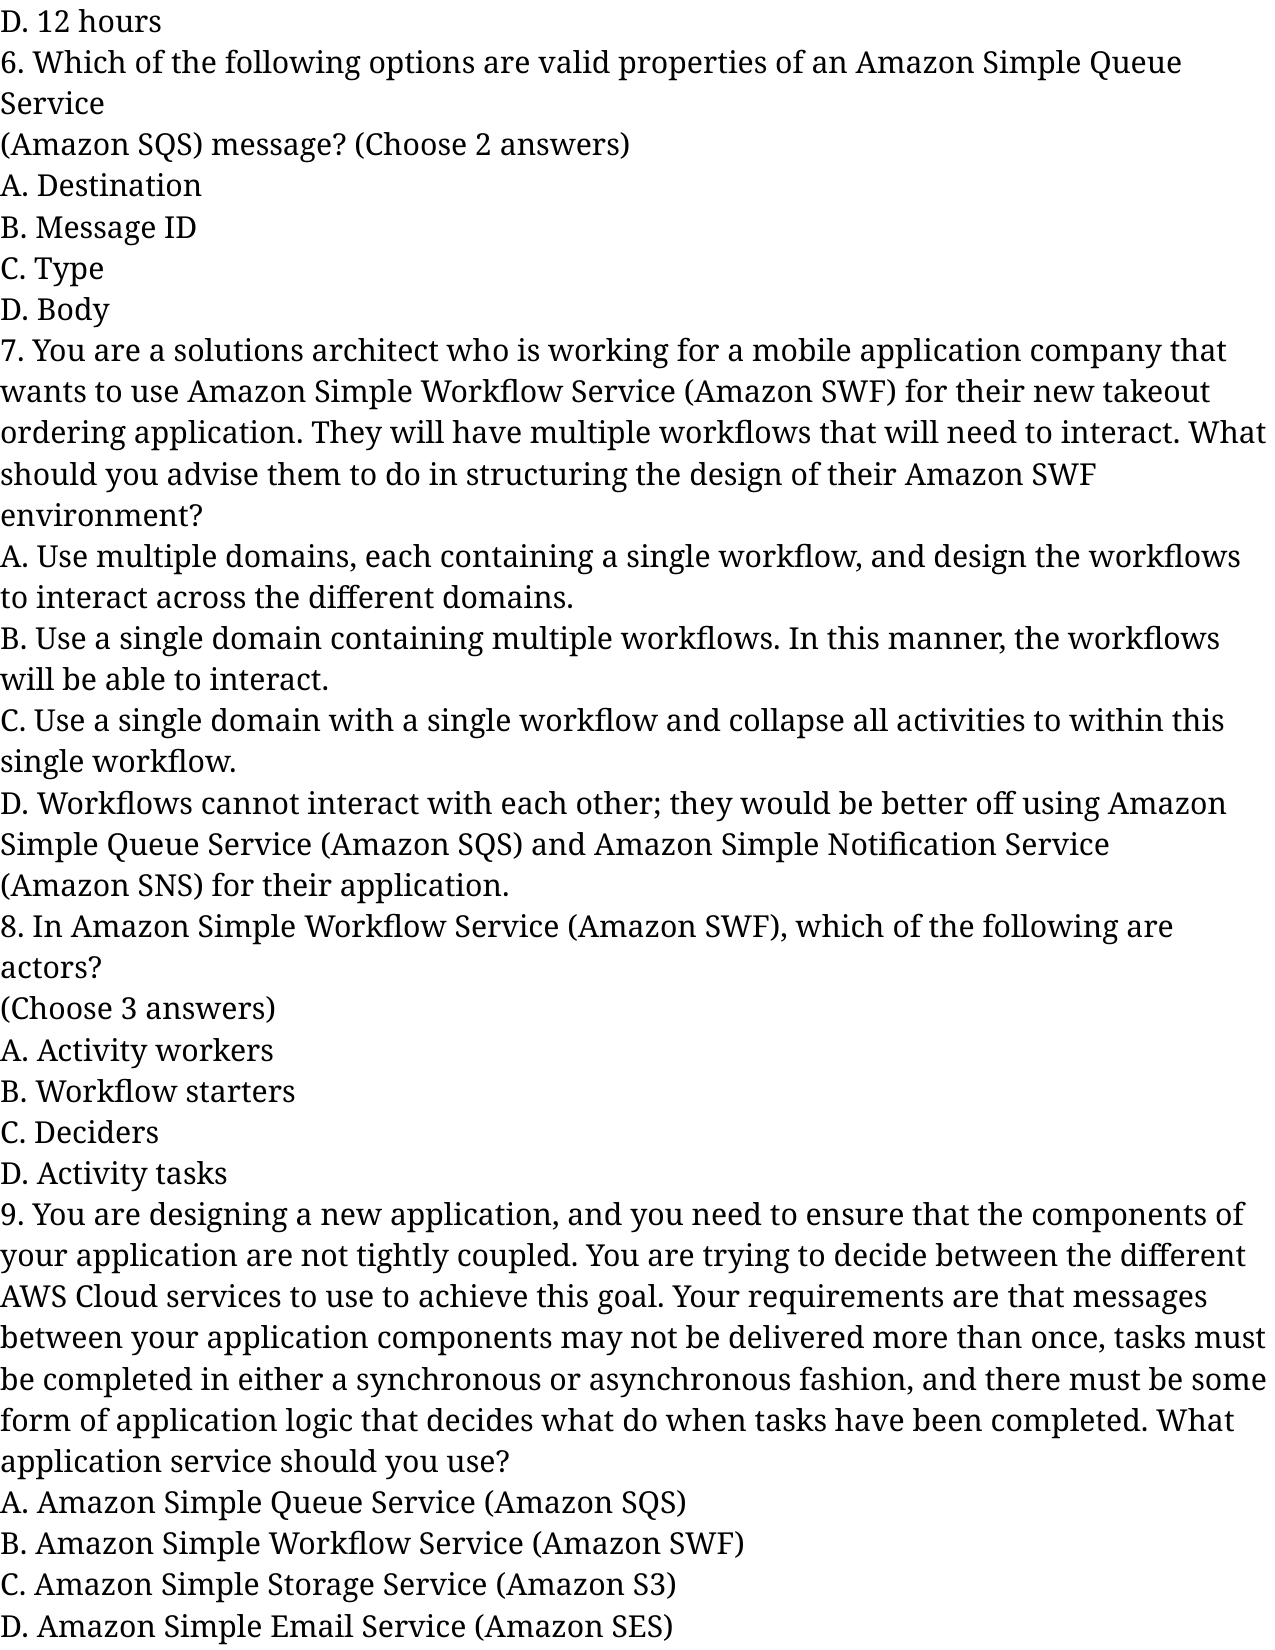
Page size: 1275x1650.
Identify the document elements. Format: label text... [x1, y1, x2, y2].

text C. Amazon Simple Storage Service (Amazon S3) [0, 1563, 1275, 1605]
text D. Workflows cannot interact with each other; they would be better off using Amazon [0, 782, 1275, 823]
text be completed in either a synchronous or asynchronous fashion, and there must be some [0, 1358, 1275, 1399]
text application service should you use? [0, 1440, 1275, 1481]
text B. Message ID [0, 206, 1275, 247]
text Simple Queue Service (Amazon SQS) and Amazon Simple Notification Service [0, 823, 1275, 864]
text single workflow. [0, 741, 1275, 782]
text 6. Which of the following options are valid properties of an Amazon Simple Queue Service [0, 41, 1275, 123]
text C. Deciders [0, 1111, 1275, 1152]
text A. Use multiple domains, each containing a single workflow, and design the workflows [0, 535, 1275, 576]
text ordering application. They will have multiple workflows that will need to interact. What [0, 411, 1275, 453]
text (Amazon SNS) for their application. [0, 864, 1275, 905]
text A. Amazon Simple Queue Service (Amazon SQS) [0, 1481, 1275, 1522]
text C. Type [0, 247, 1275, 288]
text B. Use a single domain containing multiple workflows. In this manner, the workflows [0, 617, 1275, 658]
text B. Workflow starters [0, 1070, 1275, 1111]
text between your application components may not be delivered more than once, tasks must [0, 1317, 1275, 1358]
text (Amazon SQS) message? (Choose 2 answers) [0, 123, 1275, 164]
text D. Body [0, 288, 1275, 329]
text to interact across the different domains. [0, 576, 1275, 617]
text D. Amazon Simple Email Service (Amazon SES) [0, 1605, 1275, 1646]
text C. Use a single domain with a single workflow and collapse all activities to within this [0, 699, 1275, 741]
text wants to use Amazon Simple Workflow Service (Amazon SWF) for their new takeout [0, 370, 1275, 411]
text should you advise them to do in structuring the design of their Amazon SWF [0, 453, 1275, 494]
text environment? [0, 494, 1275, 535]
text 7. You are a solutions architect who is working for a mobile application company that [0, 329, 1275, 370]
text B. Amazon Simple Workflow Service (Amazon SWF) [0, 1522, 1275, 1563]
text A. Activity workers [0, 1029, 1275, 1070]
text form of application logic that decides what do when tasks have been completed. What [0, 1399, 1275, 1440]
text AWS Cloud services to use to achieve this goal. Your requirements are that messages [0, 1276, 1275, 1317]
text A. Destination [0, 164, 1275, 206]
text 8. In Amazon Simple Workflow Service (Amazon SWF), which of the following are actors? [0, 905, 1275, 987]
text your application are not tightly coupled. You are trying to decide between the different [0, 1234, 1275, 1276]
text will be able to interact. [0, 658, 1275, 699]
text D. Activity tasks [0, 1152, 1275, 1193]
text (Choose 3 answers) [0, 987, 1275, 1029]
text 9. You are designing a new application, and you need to ensure that the components of [0, 1193, 1275, 1234]
text D. 12 hours [0, 0, 1275, 41]
